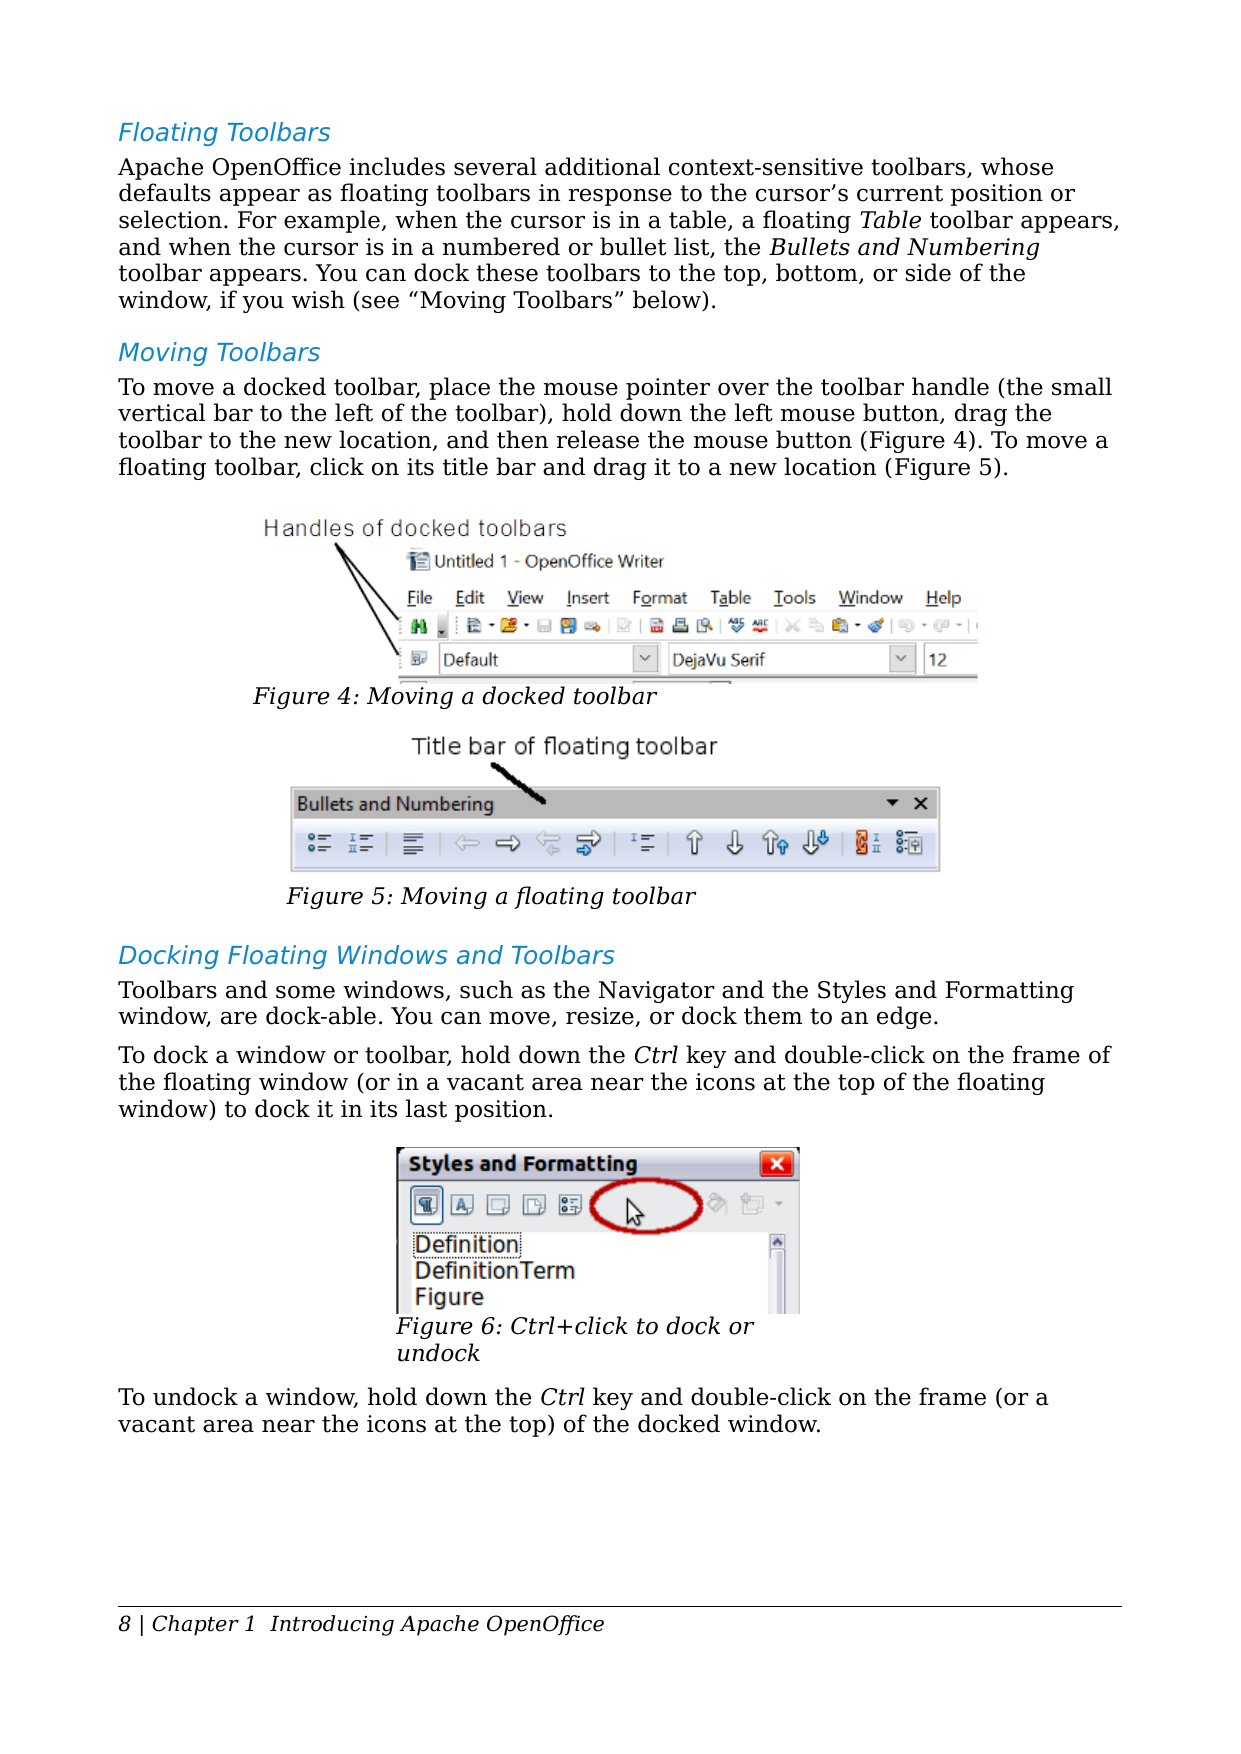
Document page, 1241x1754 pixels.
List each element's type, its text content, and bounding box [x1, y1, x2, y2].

text Apache OpenOffice includes several additional context-sensitive toolbars, whose defaults appear as floating toolbars in response to the cursor’s current position or selection. For example, when the cursor is in a table, a floating Table toolbar appears, and when the cursor is in a numbered or bullet list, the Bullets and Numbering toolbar appears. You can dock these toolbars to the top, bottom, or side of the window, if you wish (see “Moving Toolbars” below). [118, 154, 1122, 314]
text Toolbars and some windows, such as the Navigator and the Styles and Formatting window, are dock-able. You can move, resize, or dock them to an edge. [118, 977, 1122, 1030]
picture [255, 505, 978, 684]
text Figure 5: Moving a floating toolbar [287, 883, 946, 910]
subtitle Docking Floating Windows and Toolbars [118, 941, 1122, 970]
subtitle Floating Toolbars [118, 118, 1122, 147]
text To dock a window or toolbar, hold down the Ctrl key and double-click on the frame of the floating window (or in a vacant area near the icons at the top of the floating window) to dock it in its last position. [118, 1043, 1122, 1123]
text To move a docked toolbar, place the mouse pointer over the toolbar handle (the small vertical bar to the left of the toolbar), hold down the left mouse button, drag the toolbar to the new location, and then release the mouse button (Figure 4). To move a floating toolbar, click on its title bar and drag it to a new location (Figure 5). [118, 374, 1122, 480]
text To undock a window, hold down the Ctrl key and double-click on the frame (or a vacant area near the icons at the top) of the docked window. [118, 1384, 1122, 1438]
text Figure 6: Ctrl+click to dock or undock [396, 1148, 837, 1366]
picture [396, 1147, 800, 1314]
picture [286, 729, 947, 877]
text Figure 4: Moving a docked toolbar [253, 505, 980, 710]
subtitle Moving Toolbars [118, 338, 1122, 367]
